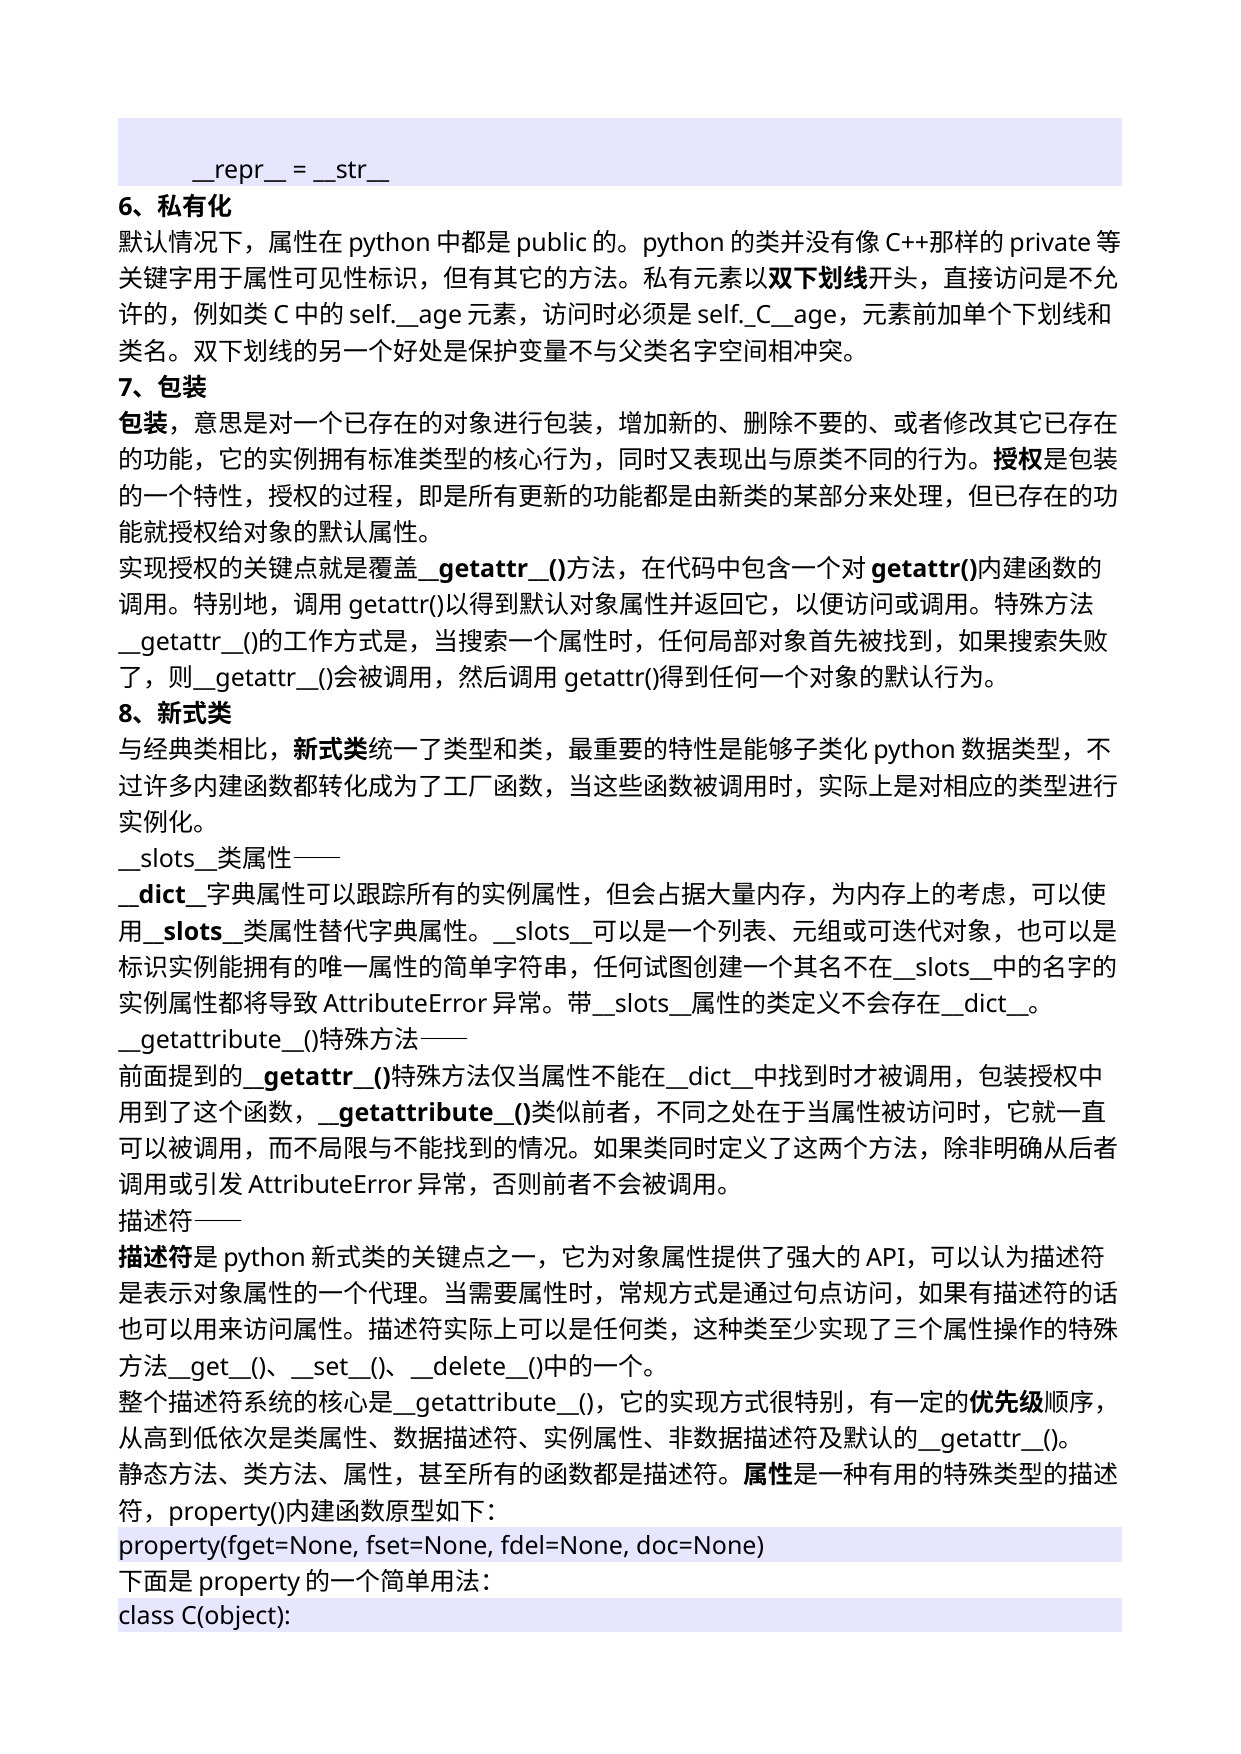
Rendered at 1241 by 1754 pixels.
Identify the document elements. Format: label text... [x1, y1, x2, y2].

text 与经典类相比，新式类统一了类型和类，最重要的特性是能够子类化python数据类型，不过许多内建函数都转化成为了工厂函数，当这些函数被调用时，实际上是对相应的类型进行实例化。 [118, 730, 1122, 839]
text 前面提到的__getattr__()特殊方法仅当属性不能在__dict__中找到时才被调用，包装授权中用到了这个函数，__getattribute__()类似前者，不同之处在于当属性被访问时，它就一直可以被调用，而不局限与不能找到的情况。如果类同时定义了这两个方法，除非明确从后者调用或引发AttributeError异常，否则前者不会被调用。 [118, 1056, 1122, 1201]
text 默认情况下，属性在python中都是public的。python的类并没有像C++那样的private等关键字用于属性可见性标识，但有其它的方法。私有元素以双下划线开头，直接访问是不允许的，例如类C中的self.__age元素，访问时必须是self._C__age，元素前加单个下划线和类名。双下划线的另一个好处是保护变量不与父类名字空间相冲突。 [118, 222, 1122, 367]
text __repr__ = __str__ [118, 152, 1122, 186]
text 包装，意思是对一个已存在的对象进行包装，增加新的、删除不要的、或者修改其它已存在的功能，它的实例拥有标准类型的核心行为，同时又表现出与原类不同的行为。授权是包装的一个特性，授权的过程，即是所有更新的功能都是由新类的某部分来处理，但已存在的功能就授权给对象的默认属性。 [118, 404, 1122, 549]
text 描述符—— [118, 1201, 1122, 1237]
text class C(object): [118, 1598, 1122, 1632]
text 整个描述符系统的核心是__getattribute__()，它的实现方式很特别，有一定的优先级顺序，从高到低依次是类属性、数据描述符、实例属性、非数据描述符及默认的__getattr__()。 [118, 1382, 1122, 1455]
text 描述符是python新式类的关键点之一，它为对象属性提供了强大的API，可以认为描述符是表示对象属性的一个代理。当需要属性时，常规方式是通过句点访问，如果有描述符的话也可以用来访问属性。描述符实际上可以是任何类，这种类至少实现了三个属性操作的特殊方法__get__()、__set__()、__delete__()中的一个。 [118, 1237, 1122, 1382]
text __dict__字典属性可以跟踪所有的实例属性，但会占据大量内存，为内存上的考虑，可以使用__slots__类属性替代字典属性。__slots__可以是一个列表、元组或可迭代对象，也可以是标识实例能拥有的唯一属性的简单字符串，任何试图创建一个其名不在__slots__中的名字的实例属性都将导致AttributeError异常。带__slots__属性的类定义不会存在__dict__。 [118, 875, 1122, 1020]
text 8、新式类 [118, 694, 1122, 730]
text 实现授权的关键点就是覆盖__getattr__()方法，在代码中包含一个对getattr()内建函数的调用。特别地，调用getattr()以得到默认对象属性并返回它，以便访问或调用。特殊方法__getattr__()的工作方式是，当搜索一个属性时，任何局部对象首先被找到，如果搜索失败了，则__getattr__()会被调用，然后调用getattr()得到任何一个对象的默认行为。 [118, 549, 1122, 694]
text property(fget=None, fset=None, fdel=None, doc=None) [118, 1527, 1122, 1562]
text 6、私有化 [118, 186, 1122, 222]
text __slots__类属性—— [118, 839, 1122, 875]
text 静态方法、类方法、属性，甚至所有的函数都是描述符。属性是一种有用的特殊类型的描述符，property()内建函数原型如下： [118, 1455, 1122, 1527]
text 7、包装 [118, 367, 1122, 404]
text __getattribute__()特殊方法—— [118, 1020, 1122, 1056]
text 下面是property的一个简单用法： [118, 1562, 1122, 1598]
